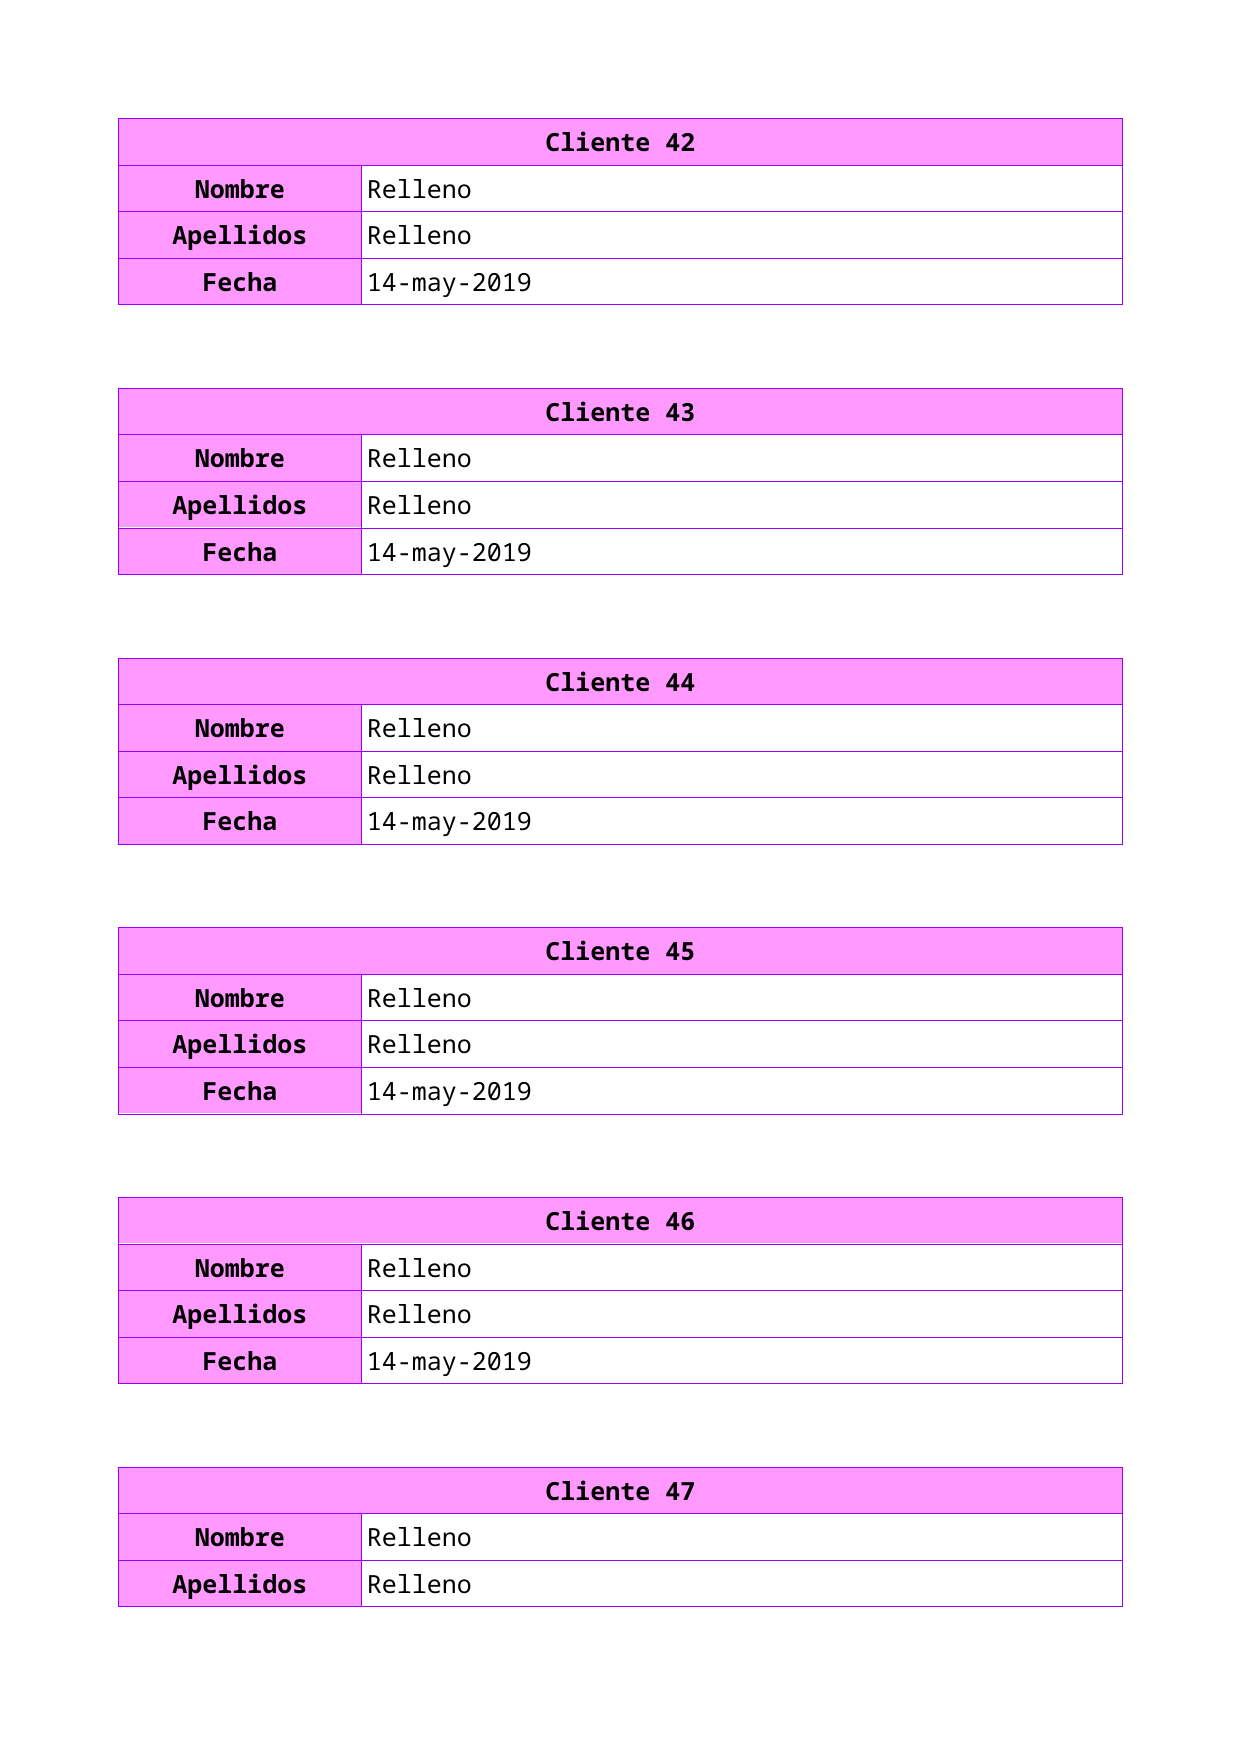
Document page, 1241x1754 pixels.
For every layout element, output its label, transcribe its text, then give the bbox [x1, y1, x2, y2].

table_cell Nombre [119, 975, 361, 1020]
table_cell 14-may-2019 [362, 529, 1122, 574]
table_cell 14-may-2019 [362, 798, 1122, 844]
table_header Cliente 46 [119, 1198, 1122, 1243]
table_cell Nombre [119, 1245, 361, 1290]
table_cell Apellidos [119, 212, 361, 258]
table_cell 14-may-2019 [362, 1338, 1122, 1383]
table_cell Apellidos [119, 1291, 361, 1337]
table_cell Apellidos [119, 752, 361, 797]
table_cell Relleno [362, 1021, 1122, 1067]
table_cell Fecha [119, 1338, 361, 1383]
table_cell Relleno [362, 166, 1122, 211]
table_header Cliente 47 [119, 1468, 1122, 1513]
table_cell 14-may-2019 [362, 1068, 1122, 1113]
table_cell Apellidos [119, 1561, 361, 1606]
table_cell Nombre [119, 166, 361, 211]
table_header Cliente 44 [119, 659, 1122, 704]
table_cell Relleno [362, 752, 1122, 797]
table_cell Relleno [362, 705, 1122, 751]
table_cell Nombre [119, 435, 361, 481]
table_header Cliente 42 [119, 119, 1122, 165]
table_header Cliente 45 [119, 928, 1122, 974]
table_cell 14-may-2019 [362, 259, 1122, 304]
table_cell Relleno [362, 1291, 1122, 1337]
table_cell Relleno [362, 435, 1122, 481]
table_cell Fecha [119, 529, 361, 574]
table_cell Relleno [362, 212, 1122, 258]
table_header Cliente 43 [119, 389, 1122, 434]
table_cell Apellidos [119, 1021, 361, 1067]
table_cell Fecha [119, 798, 361, 844]
table_cell Nombre [119, 1514, 361, 1560]
table_cell Apellidos [119, 482, 361, 527]
table_cell Nombre [119, 705, 361, 751]
table_cell Relleno [362, 975, 1122, 1020]
table_cell Relleno [362, 1561, 1122, 1606]
table_cell Relleno [362, 1514, 1122, 1560]
table_cell Relleno [362, 1245, 1122, 1290]
table_cell Relleno [362, 482, 1122, 527]
table_cell Fecha [119, 259, 361, 304]
table_cell Fecha [119, 1068, 361, 1113]
